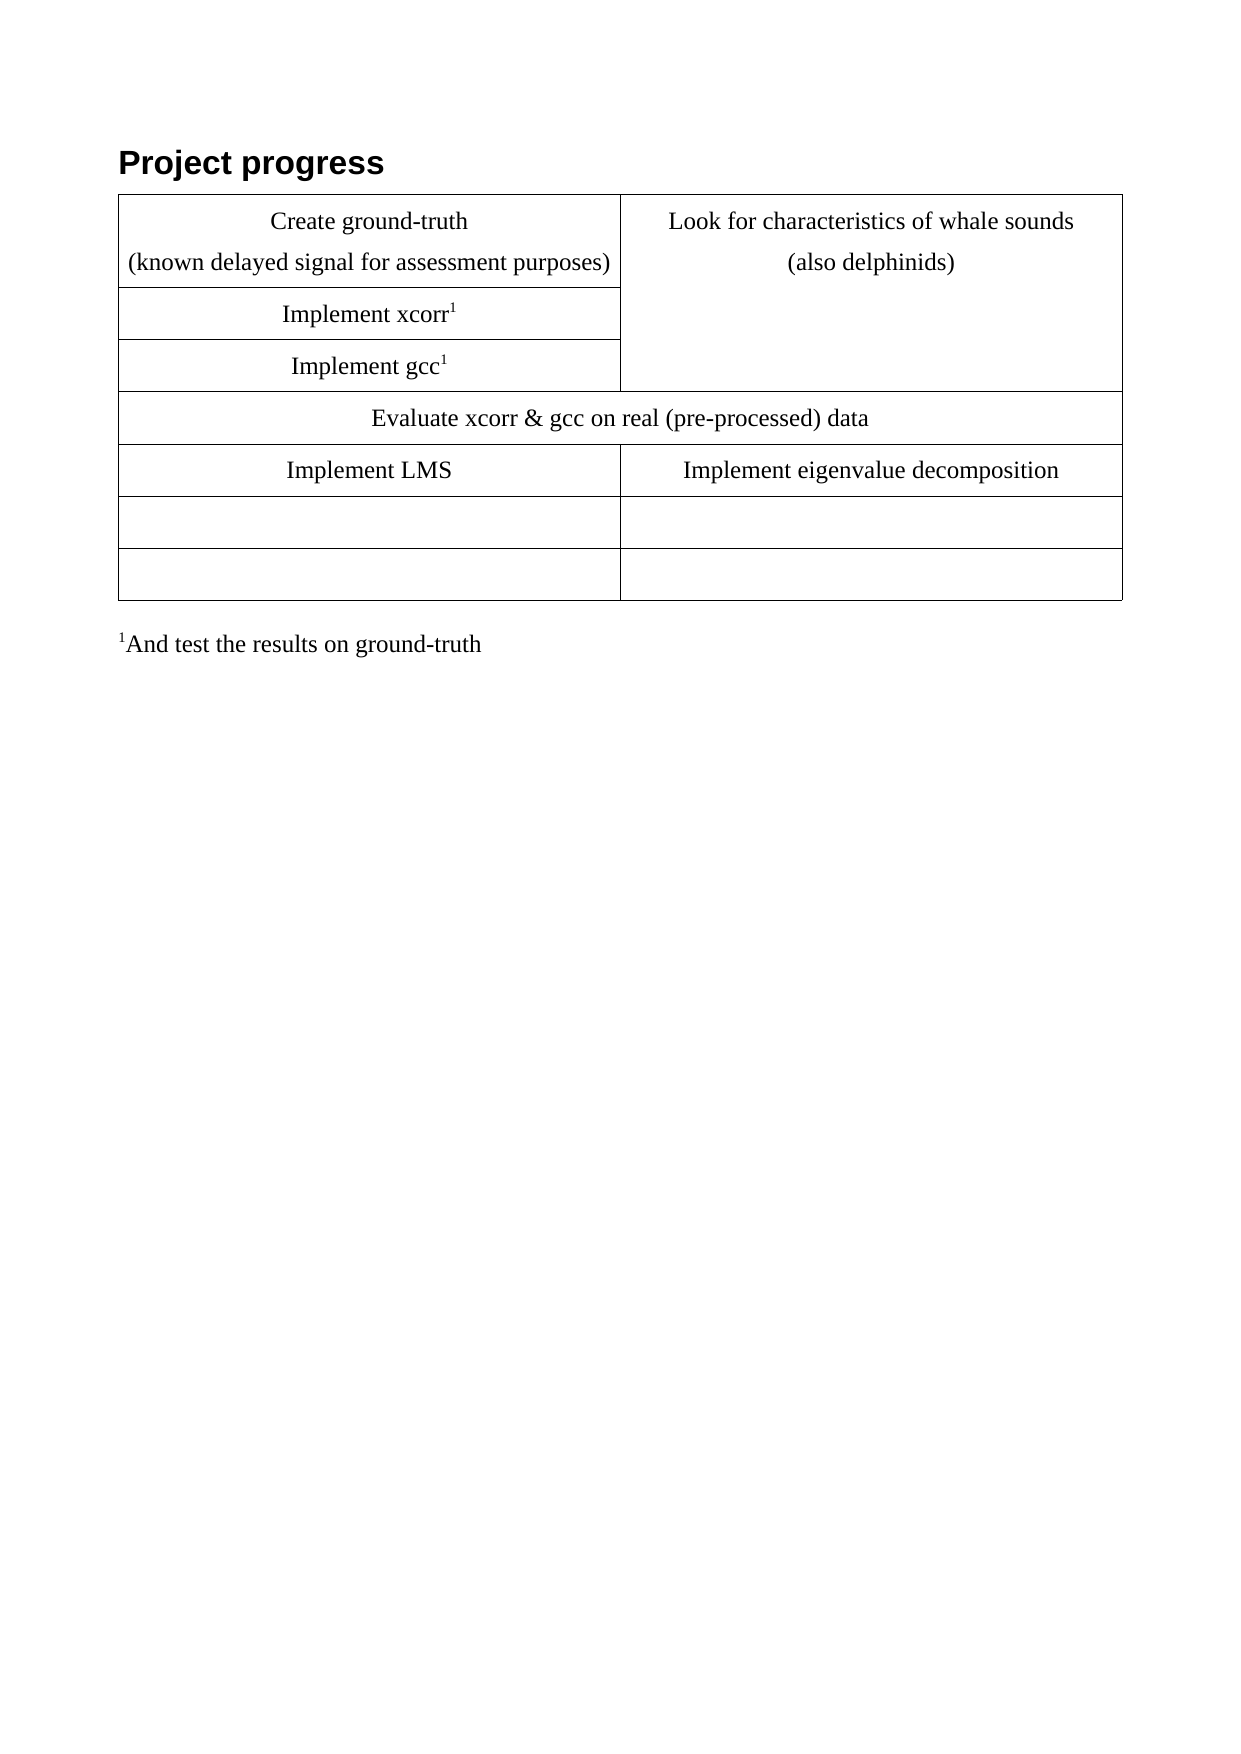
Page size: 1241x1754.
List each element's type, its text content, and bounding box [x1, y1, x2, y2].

table_cell [621, 549, 1122, 600]
table_cell Implement gcc1 [119, 340, 620, 391]
table_header Create ground-truth (known delayed signal for assessment purposes) [119, 195, 620, 287]
table_cell [621, 497, 1122, 548]
table_cell Evaluate xcorr & gcc on real (pre-processed) data [119, 392, 1122, 444]
table_cell [119, 549, 620, 600]
table_cell Implement xcorr1 [119, 288, 620, 339]
text 1And test the results on ground-truth [118, 629, 1122, 658]
table_cell Implement eigenvalue decomposition [621, 445, 1122, 496]
table_cell [119, 497, 620, 548]
table_cell Implement LMS [119, 445, 620, 496]
subtitle Project progress [118, 143, 1122, 182]
table_header Look for characteristics of whale sounds (also delphinids) [621, 195, 1122, 391]
